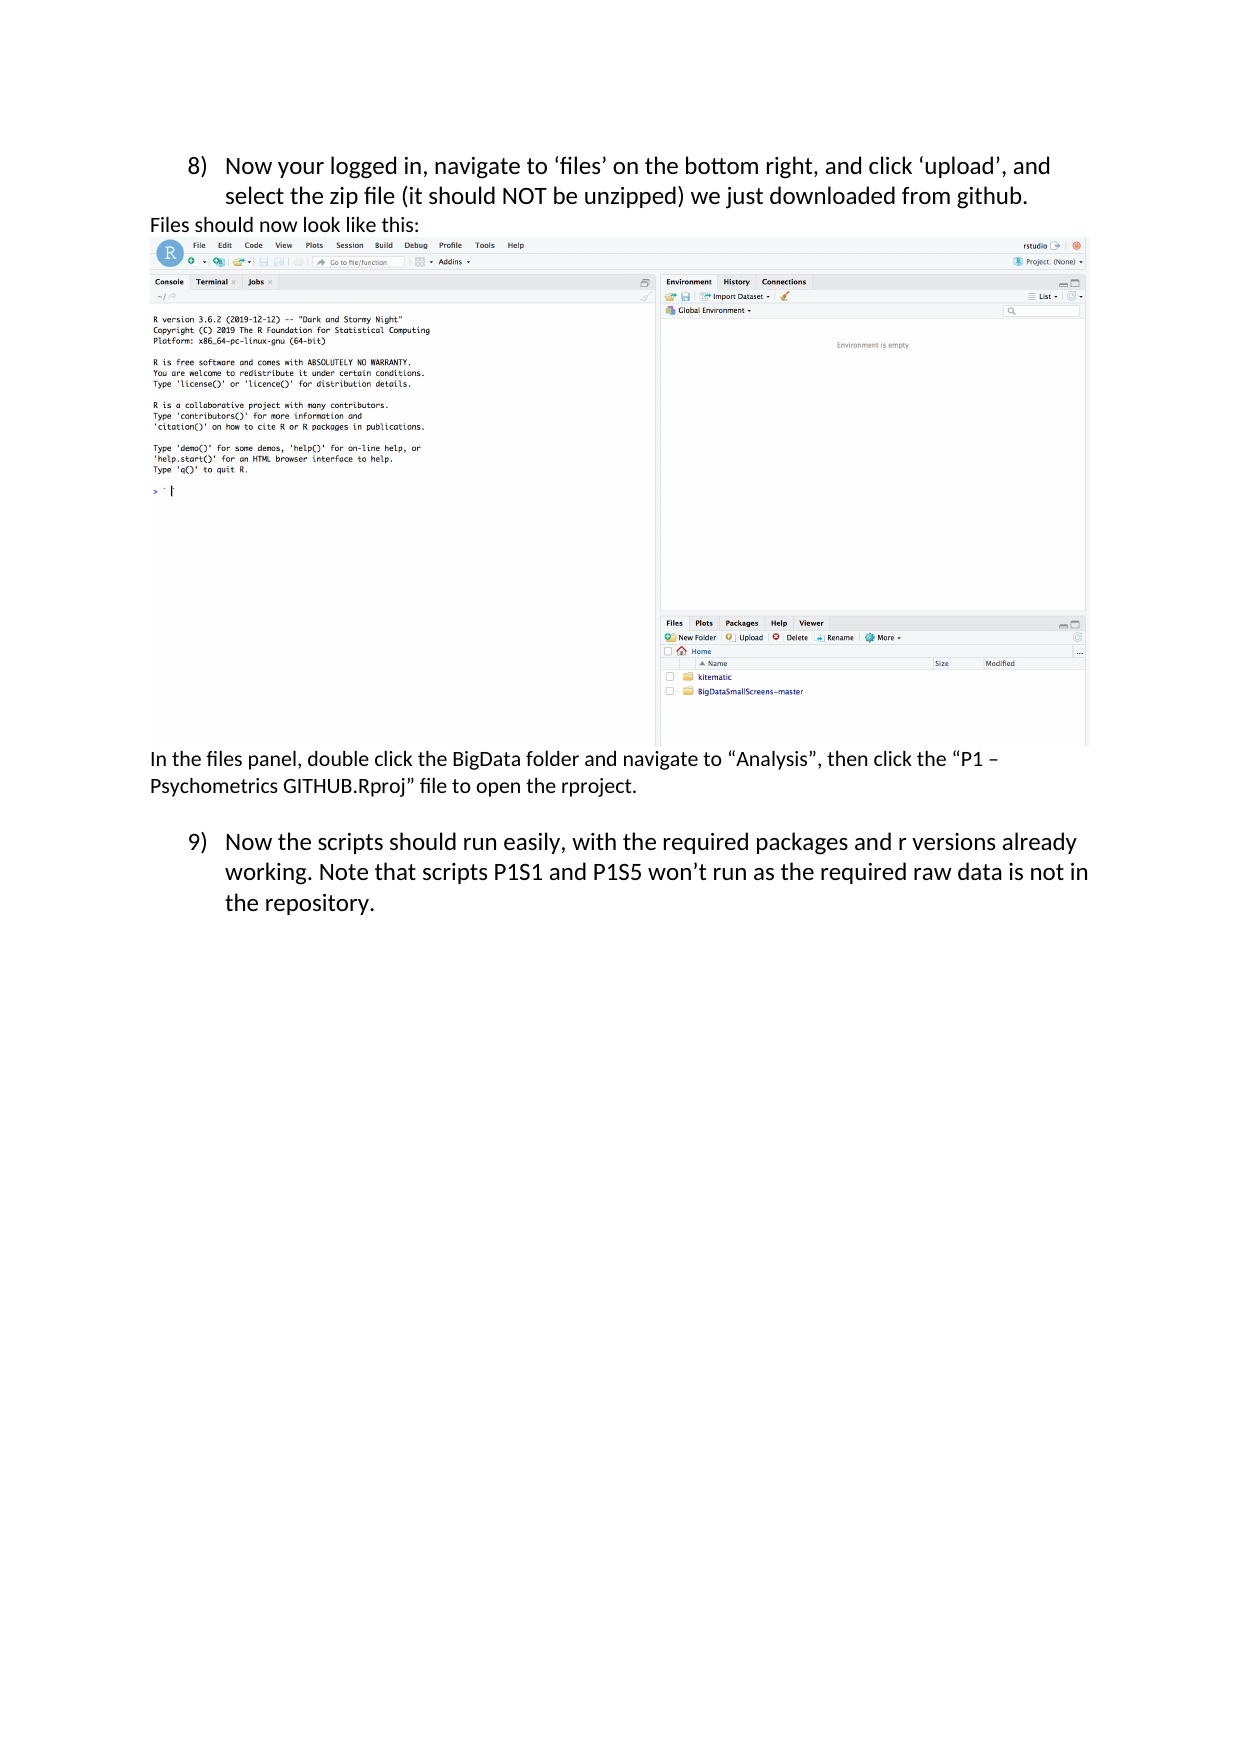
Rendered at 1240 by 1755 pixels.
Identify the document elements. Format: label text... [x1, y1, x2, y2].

text Files should now look like this: [150, 211, 1089, 237]
subtitle Now the scripts should run easily, with the required packages and r versions already working. Note that scripts P1S1 and P1S5 won’t run as the required raw data is not in the repository. [187, 826, 1089, 917]
text In the files panel, double click the BigData folder and navigate to “Analysis”, then click the “P1 – Psychometrics GITHUB.Rproj” file to open the rproject. [150, 746, 1089, 799]
subtitle Now your logged in, navigate to ‘files’ on the bottom right, and click ‘upload’, and select the zip file (it should NOT be unzipped) we just downloaded from github. [187, 150, 1089, 211]
